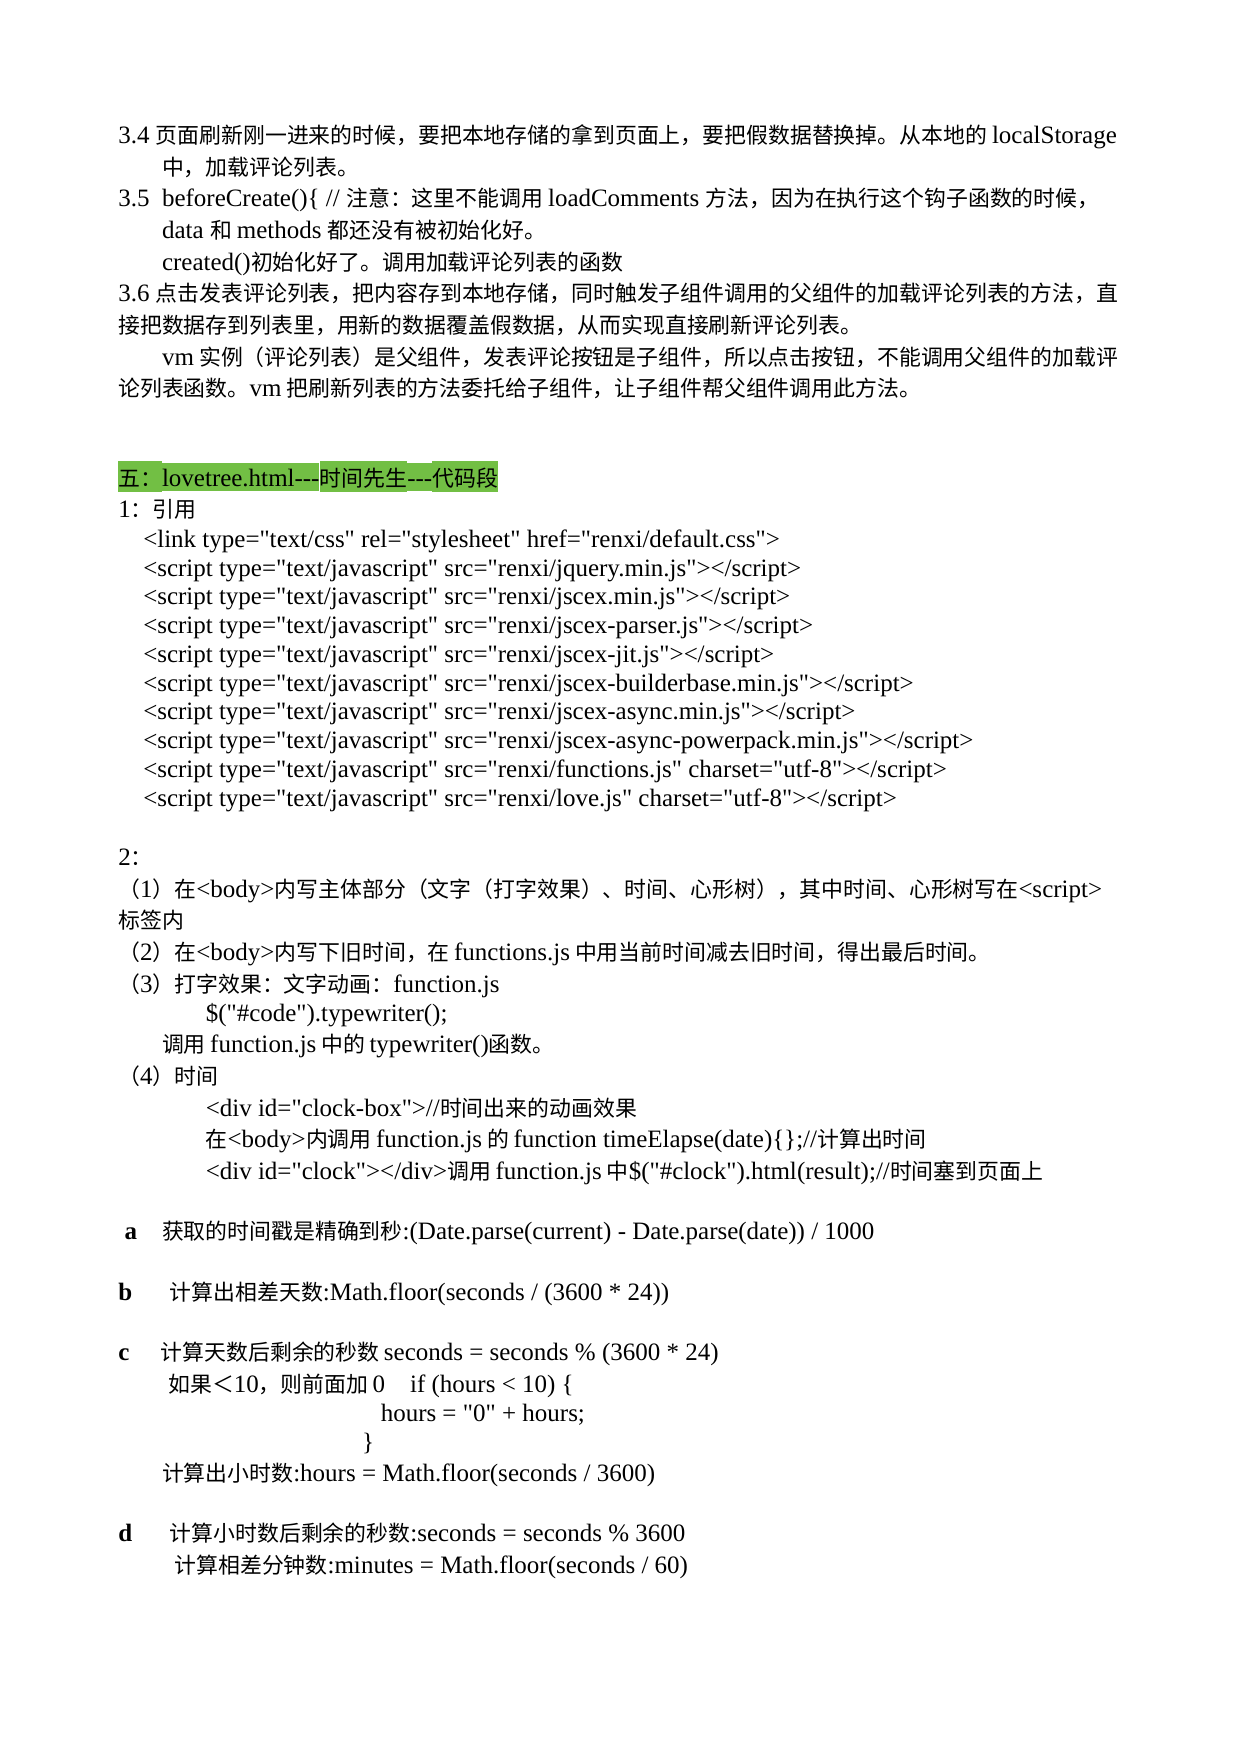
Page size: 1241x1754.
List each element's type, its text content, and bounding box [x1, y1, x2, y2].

text vm实例（评论列表）是父组件，发表评论按钮是子组件，所以点击按钮，不能调用父组件的加载评论列表函数。vm把刷新列表的方法委托给子组件，让子组件帮父组件调用此方法。 [118, 340, 1122, 403]
text 计算相差分钟数:minutes = Math.floor(seconds / 60) [118, 1548, 1122, 1580]
text （4）时间 [118, 1059, 1122, 1091]
text <script type="text/javascript" src="renxi/jscex-parser.js"></script> [118, 610, 1122, 639]
text 调用function.js中的typewriter()函数。 [118, 1027, 1122, 1059]
text 3.6 点击发表评论列表，把内容存到本地存储，同时触发子组件调用的父组件的加载评论列表的方法，直接把数据存到列表里，用新的数据覆盖假数据，从而实现直接刷新评论列表。 [118, 276, 1122, 340]
text （2）在<body>内写下旧时间，在functions.js中用当前时间减去旧时间，得出最后时间。 [118, 935, 1122, 967]
text （3）打字效果：文字动画：function.js [118, 967, 1122, 998]
text 五：lovetree.html---时间先生---代码段 [118, 461, 1122, 492]
text hours = "0" + hours; [118, 1398, 1122, 1427]
text 在<body>内调用function.js的function timeElapse(date){};//计算出时间 [118, 1122, 1122, 1154]
text $("#code").typewriter(); [118, 998, 1122, 1027]
text 如果＜10，则前面加0 if (hours < 10) { [118, 1367, 1122, 1398]
text <script type="text/javascript" src="renxi/jscex.min.js"></script> [118, 581, 1122, 610]
text a 获取的时间戳是精确到秒:(Date.parse(current) - Date.parse(date)) / 1000 [118, 1214, 1122, 1246]
text 2： [118, 840, 1122, 872]
text <script type="text/javascript" src="renxi/jquery.min.js"></script> [118, 553, 1122, 581]
text <link type="text/css" rel="stylesheet" href="renxi/default.css"> [118, 524, 1122, 553]
text c 计算天数后剩余的秒数seconds = seconds % (3600 * 24) [118, 1335, 1122, 1367]
text created()初始化好了。调用加载评论列表的函数 [118, 245, 1122, 276]
text <script type="text/javascript" src="renxi/jscex-builderbase.min.js"></script> [118, 668, 1122, 696]
text <script type="text/javascript" src="renxi/love.js" charset="utf-8"></script> [118, 783, 1122, 811]
text 3.4 页面刷新刚一进来的时候，要把本地存储的拿到页面上，要把假数据替换掉。从本地的 localStorage 中，加载评论列表。 [118, 118, 1122, 181]
text <script type="text/javascript" src="renxi/functions.js" charset="utf-8"></script> [118, 754, 1122, 783]
text 计算出小时数:hours = Math.floor(seconds / 3600) [118, 1456, 1122, 1488]
text <div id="clock-box">//时间出来的动画效果 [118, 1091, 1122, 1122]
text 3.5 beforeCreate(){ // 注意：这里不能调用 loadComments 方法，因为在执行这个钩子函数的时候， data 和 methods 都还没有被初始化好。 [118, 181, 1122, 245]
text } [118, 1427, 1122, 1456]
text 1：引用 [118, 492, 1122, 524]
text <script type="text/javascript" src="renxi/jscex-async-powerpack.min.js"></script> [118, 725, 1122, 754]
text （1）在<body>内写主体部分（文字（打字效果）、时间、心形树），其中时间、心形树写在<script>标签内 [118, 872, 1122, 935]
text b 计算出相差天数:Math.floor(seconds / (3600 * 24)) [118, 1275, 1122, 1306]
text <div id="clock"></div>调用function.js中$("#clock").html(result);//时间塞到页面上 [118, 1154, 1122, 1186]
text <script type="text/javascript" src="renxi/jscex-async.min.js"></script> [118, 696, 1122, 725]
text <script type="text/javascript" src="renxi/jscex-jit.js"></script> [118, 639, 1122, 668]
text d 计算小时数后剩余的秒数:seconds = seconds % 3600 [118, 1516, 1122, 1548]
